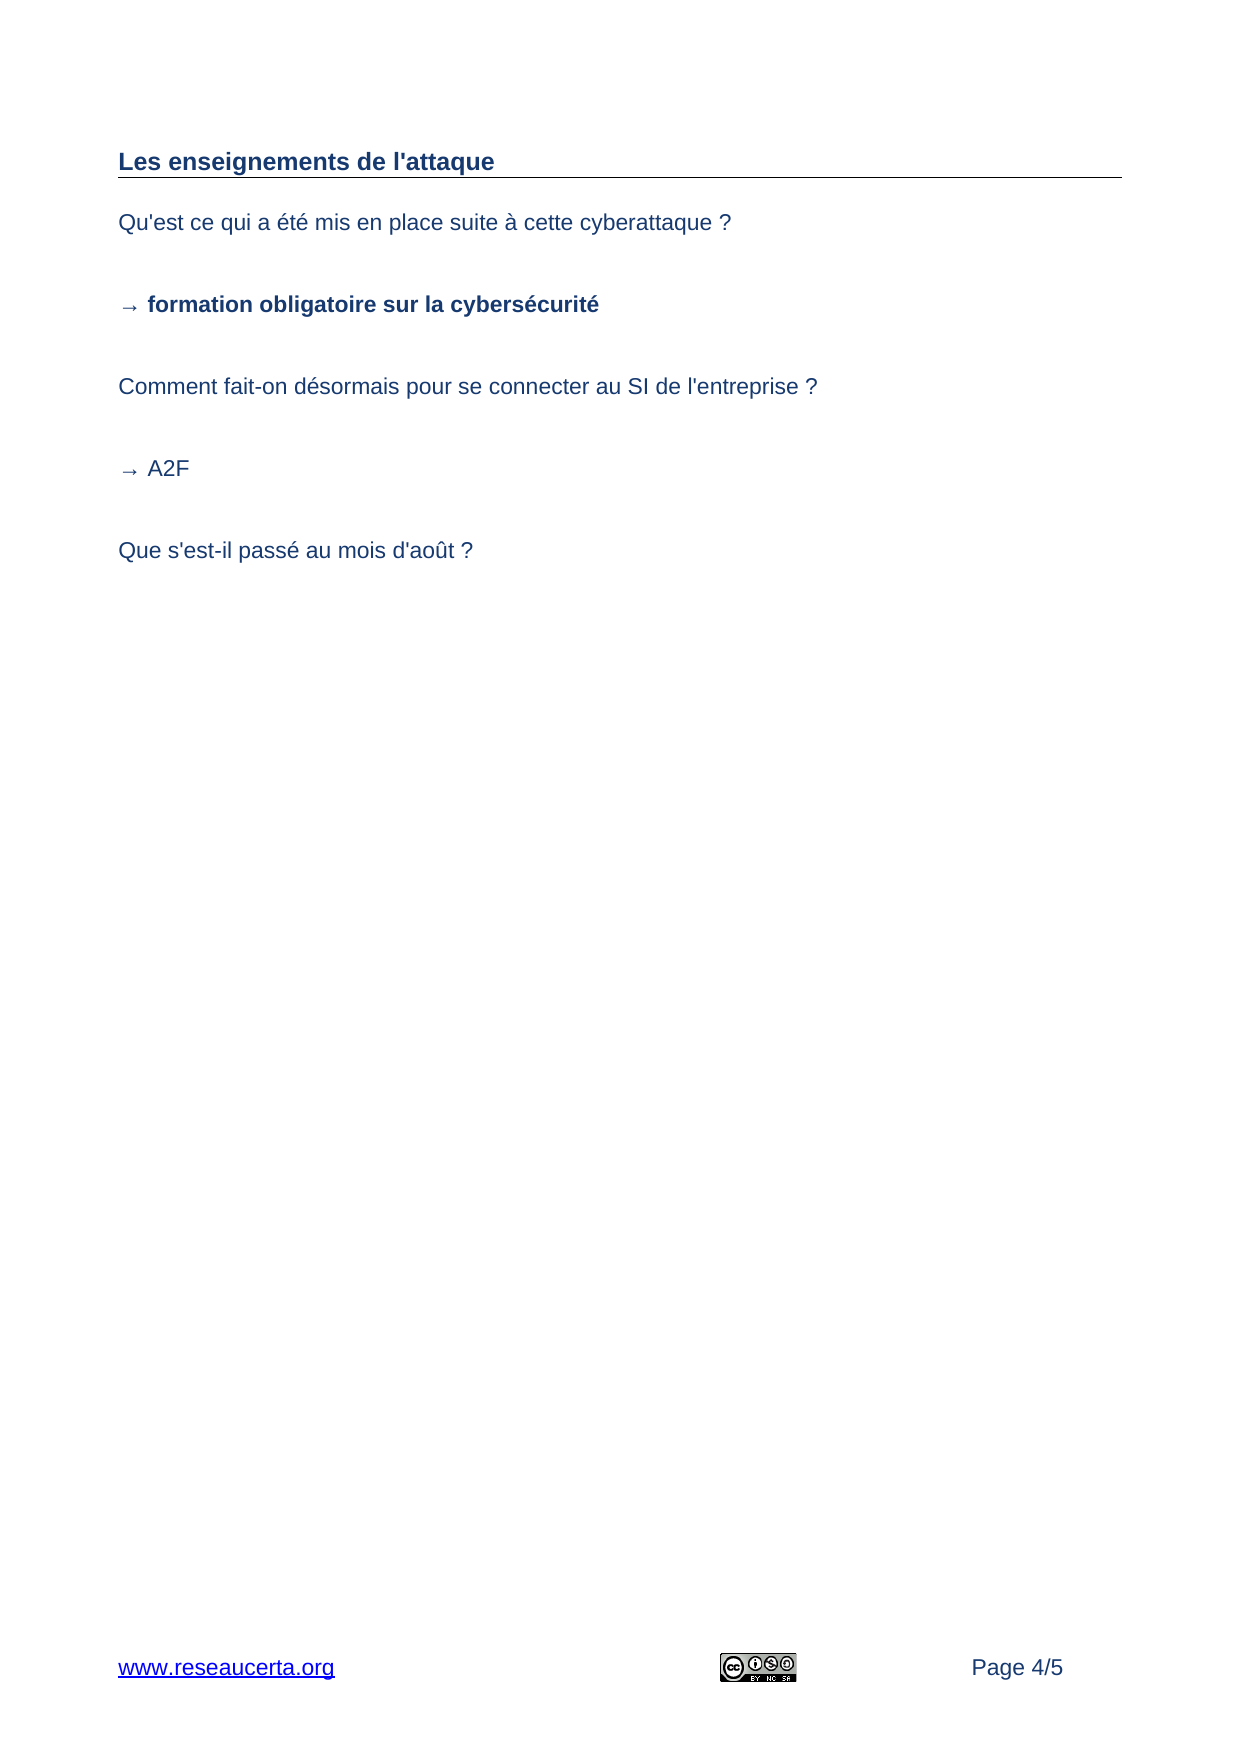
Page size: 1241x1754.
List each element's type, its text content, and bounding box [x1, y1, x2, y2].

picture [720, 1653, 797, 1682]
text Qu'est ce qui a été mis en place suite à cette cyberattaque ? [118, 209, 1122, 236]
text Comment fait-on désormais pour se connecter au SI de l'entreprise ? [118, 373, 1122, 399]
text → A2F [118, 455, 1122, 481]
text Les enseignements de l'attaque [118, 147, 1122, 177]
text → formation obligatoire sur la cybersécurité [118, 291, 1122, 317]
text Que s'est-il passé au mois d'août ? [118, 537, 1122, 563]
